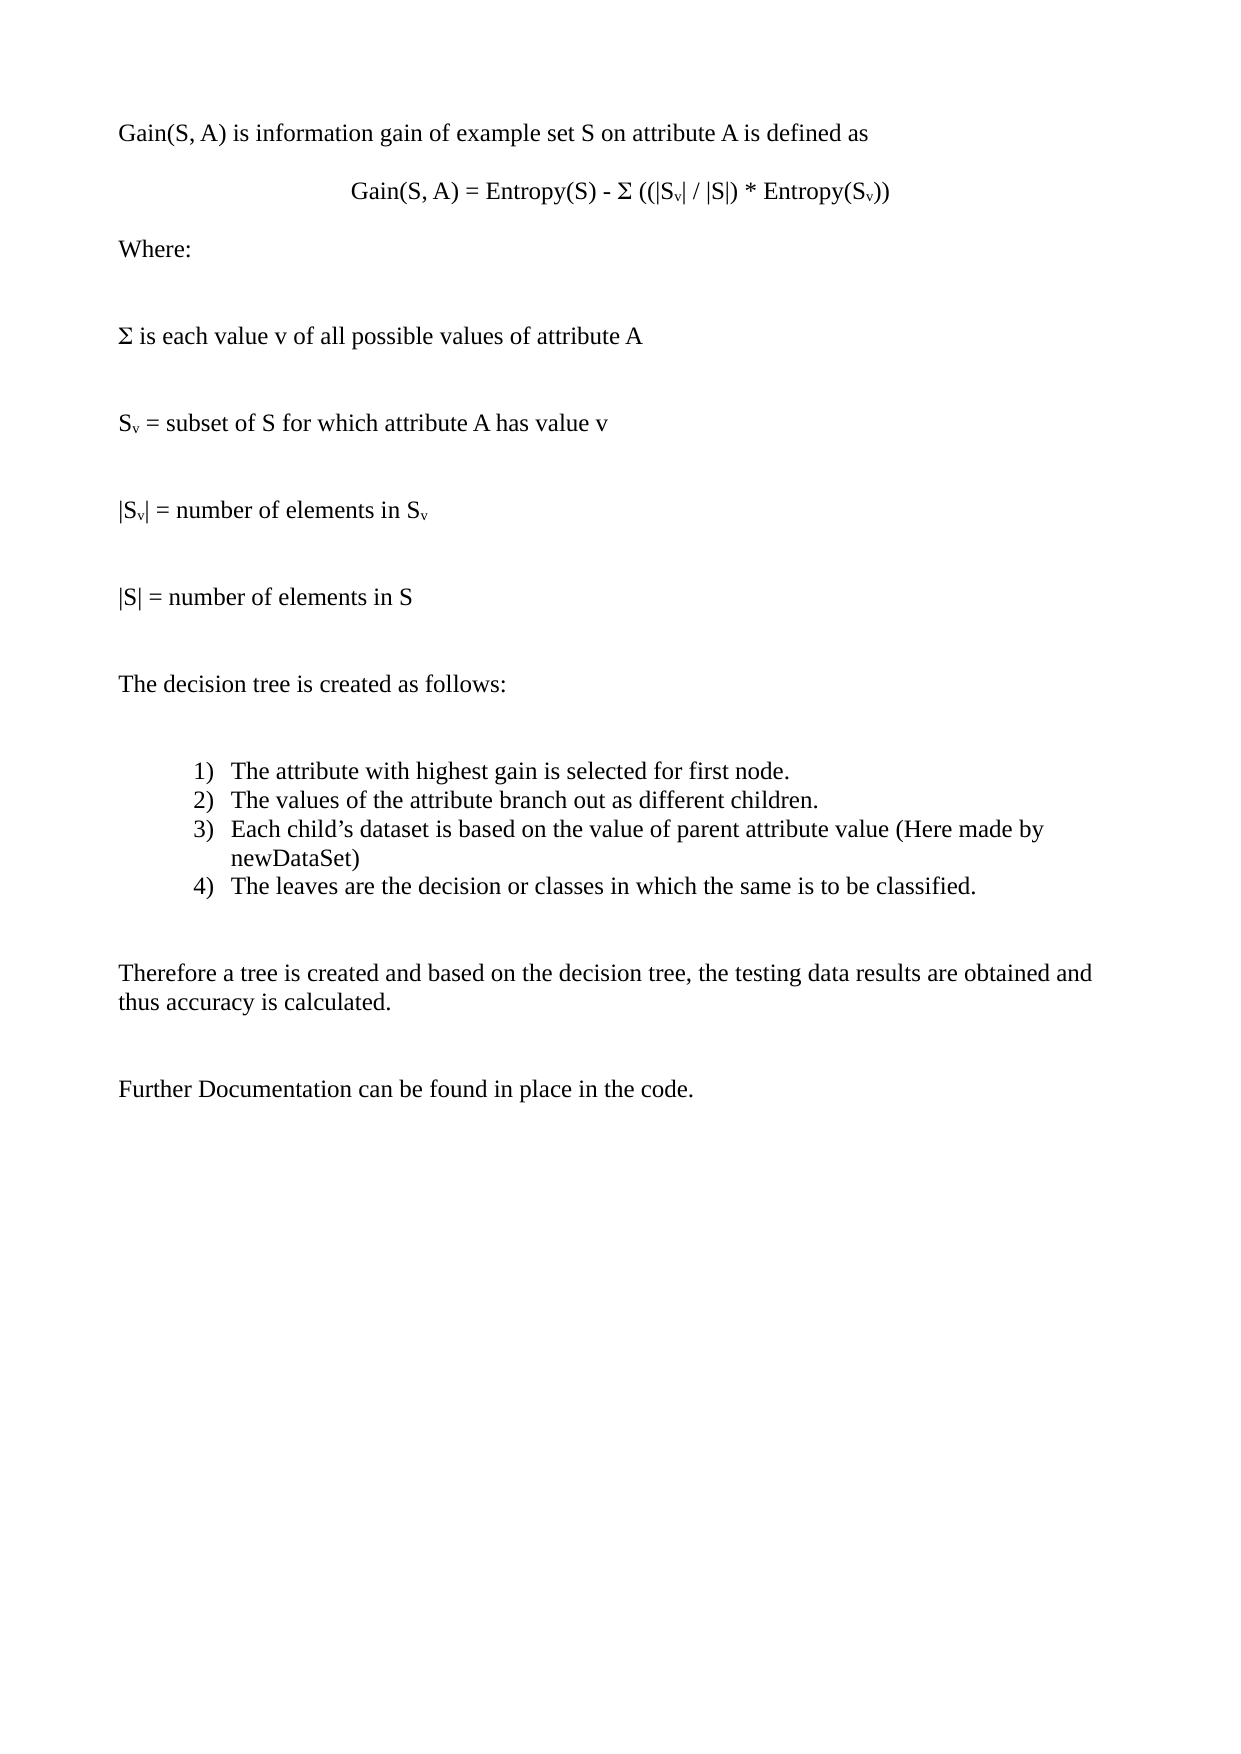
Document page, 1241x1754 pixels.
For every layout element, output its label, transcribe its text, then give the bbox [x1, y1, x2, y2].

text |S| = number of elements in S [118, 582, 1122, 611]
text Gain(S, A) is information gain of example set S on attribute A is defined as [118, 118, 1122, 147]
text Therefore a tree is created and based on the decision tree, the testing data results are obtained and thus accuracy is calculated. [118, 958, 1122, 1016]
text The decision tree is created as follows: [118, 669, 1122, 698]
text Gain(S, A) = Entropy(S) -  ((|Sv| / |S|) * Entropy(Sv)) [118, 176, 1122, 205]
text  is each value v of all possible values of attribute A [118, 321, 1122, 350]
text Where: [118, 234, 1122, 263]
list Each child’s dataset is based on the value of parent attribute value (Here made by newDataSet) [193, 814, 1122, 871]
text Sv = subset of S for which attribute A has value v [118, 408, 1122, 437]
text |Sv| = number of elements in Sv [118, 495, 1122, 524]
list The leaves are the decision or classes in which the same is to be classified. [193, 871, 1122, 900]
text Further Documentation can be found in place in the code. [118, 1074, 1122, 1103]
list The attribute with highest gain is selected for first node. [193, 756, 1122, 785]
list The values of the attribute branch out as different children. [193, 785, 1122, 814]
